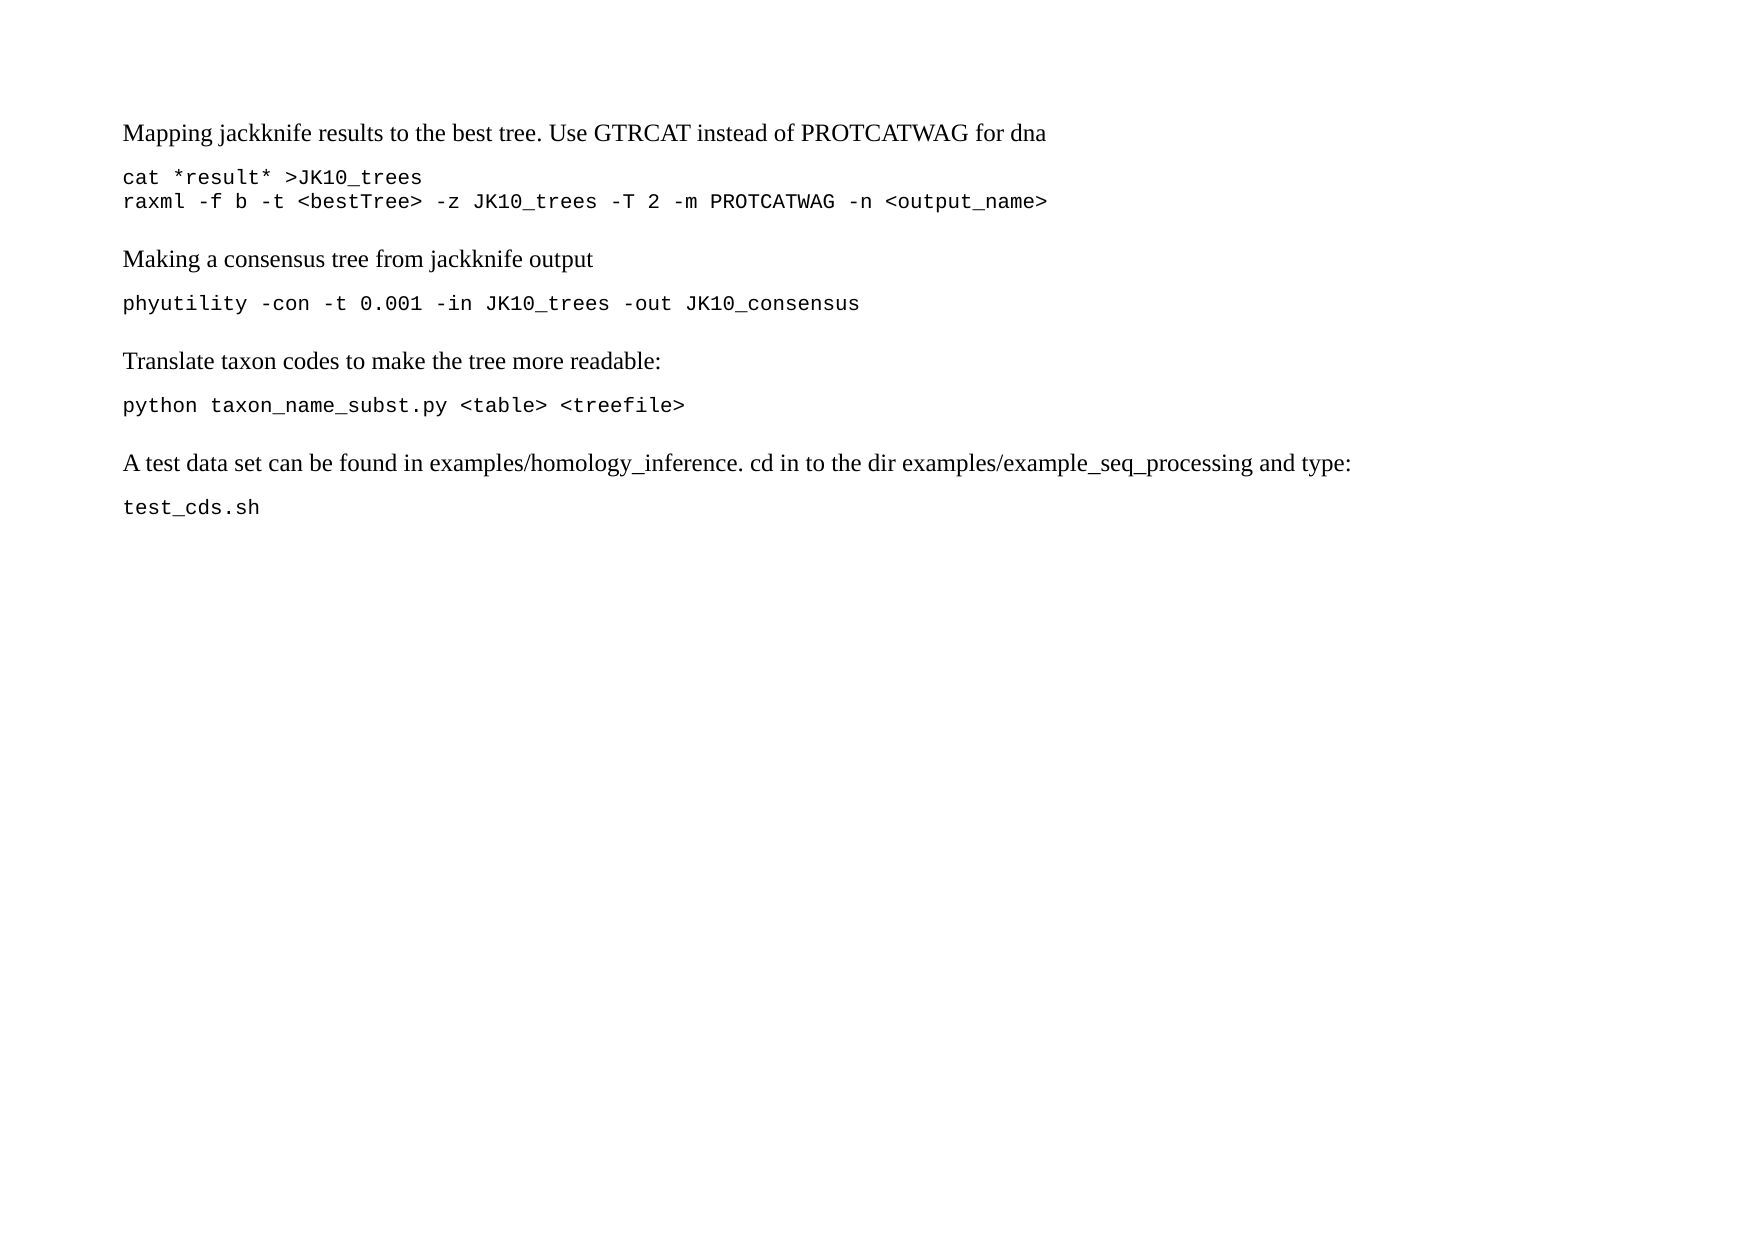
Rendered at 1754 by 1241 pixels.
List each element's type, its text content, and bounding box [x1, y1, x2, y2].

text cat *result* >JK10_trees [122, 167, 1636, 191]
text phyutility -con -t 0.001 -in JK10_trees -out JK10_consensus [122, 293, 1636, 317]
text Translate taxon codes to make the tree more readable: [122, 346, 1636, 375]
text test_cds.sh [122, 497, 1636, 521]
text Making a consensus tree from jackknife output [122, 244, 1636, 273]
text raxml -f b -t <bestTree> -z JK10_trees -T 2 -m PROTCATWAG -n <output_name> [122, 191, 1636, 214]
text Mapping jackknife results to the best tree. Use GTRCAT instead of PROTCATWAG for dna [122, 118, 1636, 147]
text python taxon_name_subst.py <table> <treefile> [122, 395, 1636, 419]
text A test data set can be found in examples/homology_inference. cd in to the dir examples/example_seq_processing and type: [122, 448, 1636, 477]
